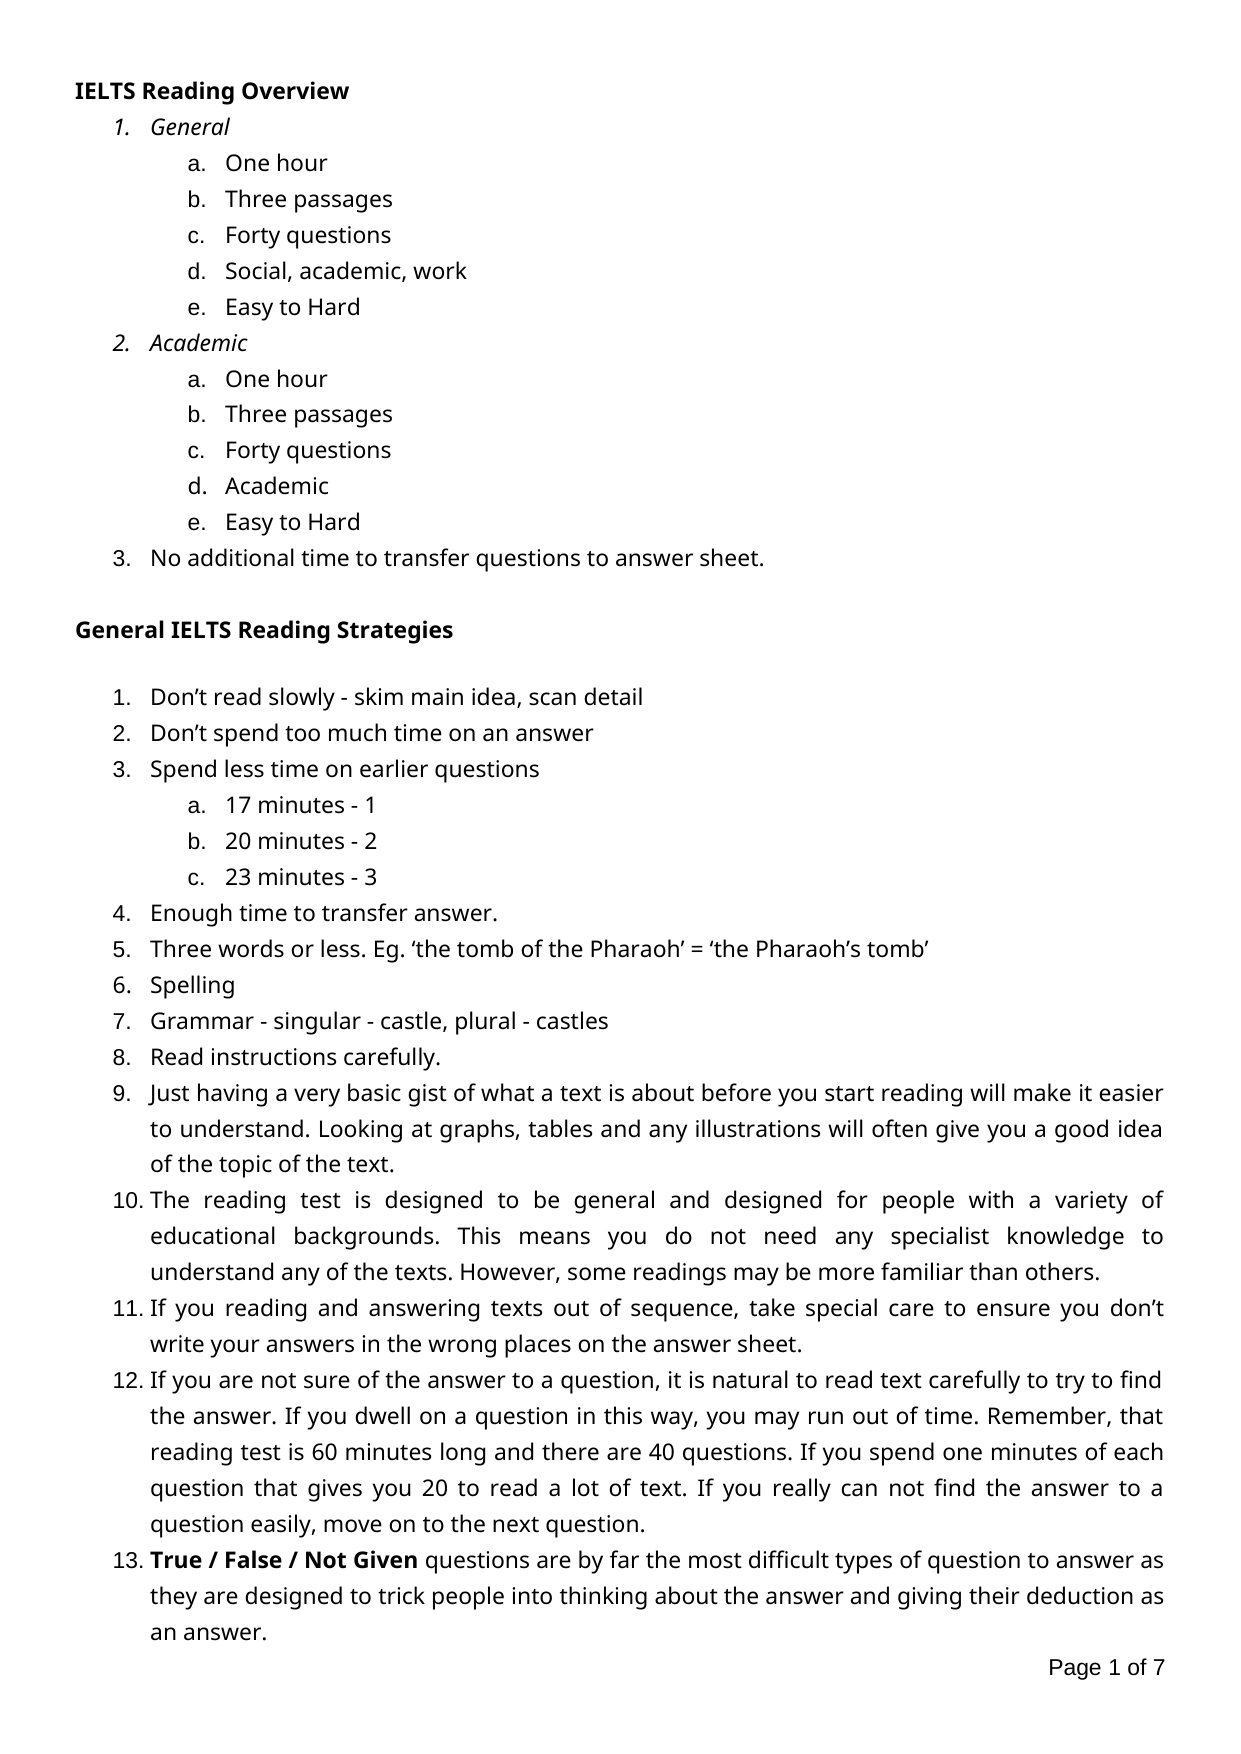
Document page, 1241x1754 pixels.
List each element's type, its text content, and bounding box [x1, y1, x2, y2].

list Easy to Hard [187, 291, 1165, 322]
list Read instructions carefully. [112, 1041, 1165, 1072]
list Forty questions [187, 434, 1165, 466]
list One hour [187, 147, 1165, 178]
list If you are not sure of the answer to a question, it is natural to read text carefully to try to find the answer. If you dwell on a question in this way, you may run out of time. Remember, that reading test is 60 minutes long and there are 40 questions. If you spend one minutes of each question that gives you 20 to read a lot of text. If you really can not find the answer to a question easily, move on to the next question. [112, 1364, 1165, 1539]
list Academic [187, 470, 1165, 502]
list One hour [187, 362, 1165, 394]
list Easy to Hard [187, 506, 1165, 537]
list Three passages [187, 183, 1165, 214]
list Don’t read slowly - skim main idea, scan detail [112, 681, 1165, 712]
list True / False / Not Given questions are by far the most difficult types of question to answer as they are designed to trick people into thinking about the answer and giving their deduction as an answer. [112, 1544, 1165, 1647]
list Three words or less. Eg. ‘the tomb of the Pharaoh’ = ‘the Pharaoh’s tomb’ [112, 933, 1165, 964]
list Three passages [187, 398, 1165, 430]
list Don’t spend too much time on an answer [112, 717, 1165, 748]
list Social, academic, work [187, 255, 1165, 286]
list Just having a very basic gist of what a text is about before you start reading will make it easier to understand. Looking at graphs, tables and any illustrations will often give you a good idea of the topic of the text. [112, 1077, 1165, 1180]
list Forty questions [187, 219, 1165, 250]
list No additional time to transfer questions to answer sheet. [112, 542, 1165, 573]
list If you reading and answering texts out of sequence, take special care to ensure you don’t write your answers in the wrong places on the answer sheet. [112, 1292, 1165, 1359]
list 17 minutes - 1 [187, 789, 1165, 820]
text General IELTS Reading Strategies [75, 614, 1165, 645]
text IELTS Reading Overview [75, 75, 1165, 106]
list General [112, 111, 1165, 142]
list Spelling [112, 969, 1165, 1000]
list Grammar - singular - castle, plural - castles [112, 1005, 1165, 1036]
list Academic [112, 327, 1165, 358]
list 23 minutes - 3 [187, 861, 1165, 892]
list Enough time to transfer answer. [112, 897, 1165, 928]
list The reading test is designed to be general and designed for people with a variety of educational backgrounds. This means you do not need any specialist knowledge to understand any of the texts. However, some readings may be more familiar than others. [112, 1184, 1165, 1287]
list 20 minutes - 2 [187, 825, 1165, 856]
list Spend less time on earlier questions [112, 753, 1165, 784]
